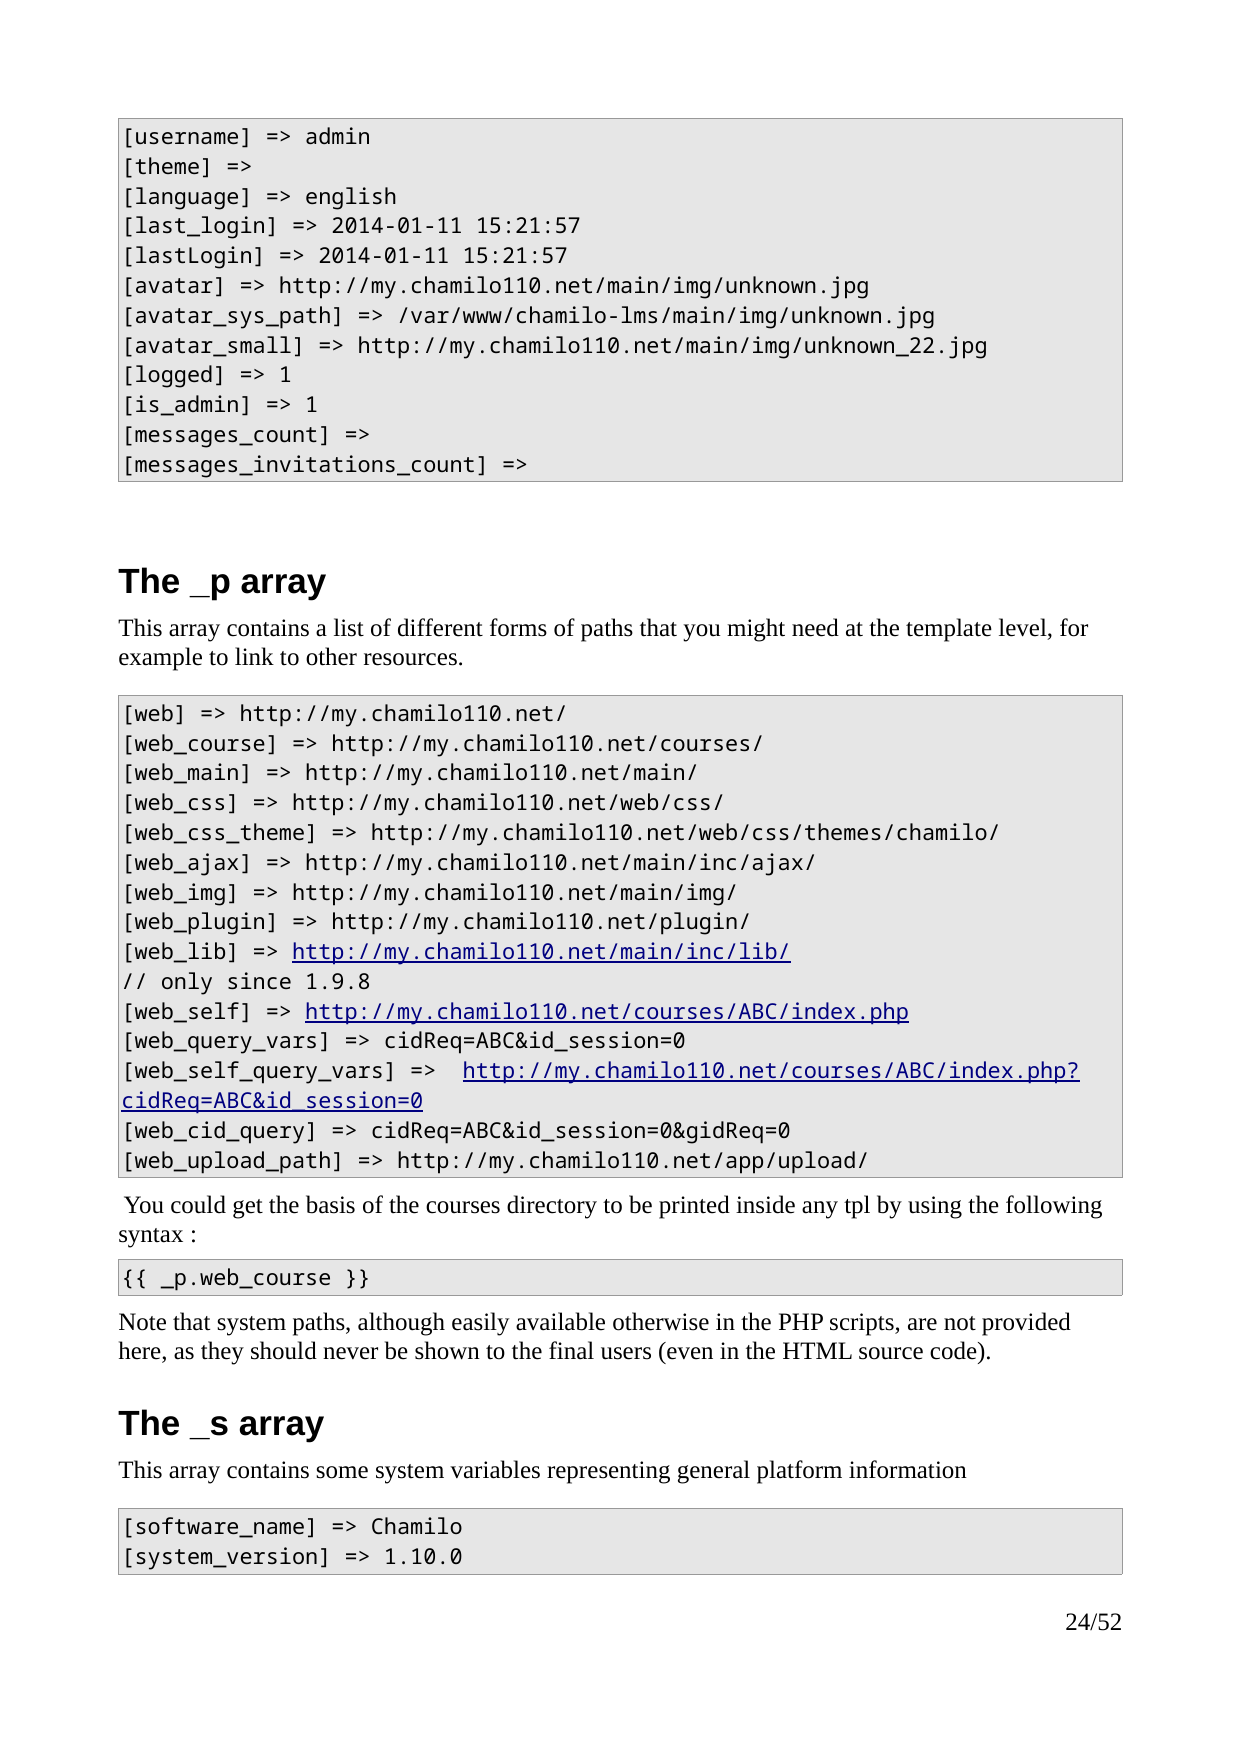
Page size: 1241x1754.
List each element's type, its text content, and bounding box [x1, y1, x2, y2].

text [software_name] => Chamilo [system_version] => 1.10.0 [119, 1509, 1122, 1574]
text You could get the basis of the courses directory to be printed inside any tpl by using the following syntax : [118, 1190, 1122, 1247]
text [username] => admin [theme] => [language] => english [last_login] => 2014-01-11 15:21:57 [lastLogin] => 2014-01-11 15:21:57 [avatar] => http://my.chamilo110.net/main/img/unknown.jpg [avatar_sys_path] => /var/www/chamilo-lms/main/img/unknown.jpg [avatar_small] => http://my.chamilo110.net/main/img/unknown_22.jpg [logged] => 1 [is_admin] => 1 [messages_count] => [messages_invitations_count] => [119, 119, 1122, 481]
text This array contains a list of different forms of paths that you might need at the template level, for example to link to other resources. [118, 613, 1122, 671]
text This array contains some system variables representing general platform information [118, 1455, 1122, 1484]
text [web] => http://my.chamilo110.net/ [web_course] => http://my.chamilo110.net/courses/ [web_main] => http://my.chamilo110.net/main/ [web_css] => http://my.chamilo110.net/web/css/ [web_css_theme] => http://my.chamilo110.net/web/css/themes/chamilo/ [web_ajax] => http://my.chamilo110.net/main/inc/ajax/ [web_img] => http://my.chamilo110.net/main/img/ [web_plugin] => http://my.chamilo110.net/plugin/ [web_lib] => http://my.chamilo110.net/main/inc/lib/ // only since 1.9.8 [web_self] => http://my.chamilo110.net/courses/ABC/index.php [web_query_vars] => cidReq=ABC&id_session=0 [web_self_query_vars] => http://my.chamilo110.net/courses/ABC/index.php?cidReq=ABC&id_session=0 [web_cid_query] => cidReq=ABC&id_session=0&gidReq=0 [web_upload_path] => http://my.chamilo110.net/app/upload/ [119, 696, 1122, 1177]
subtitle The _s array [118, 1402, 1122, 1443]
text {{ _p.web_course }} [119, 1260, 1122, 1295]
text Note that system paths, although easily available otherwise in the PHP scripts, are not provided here, as they should never be shown to the final users (even in the HTML source code). [118, 1307, 1122, 1365]
subtitle The _p array [118, 560, 1122, 601]
